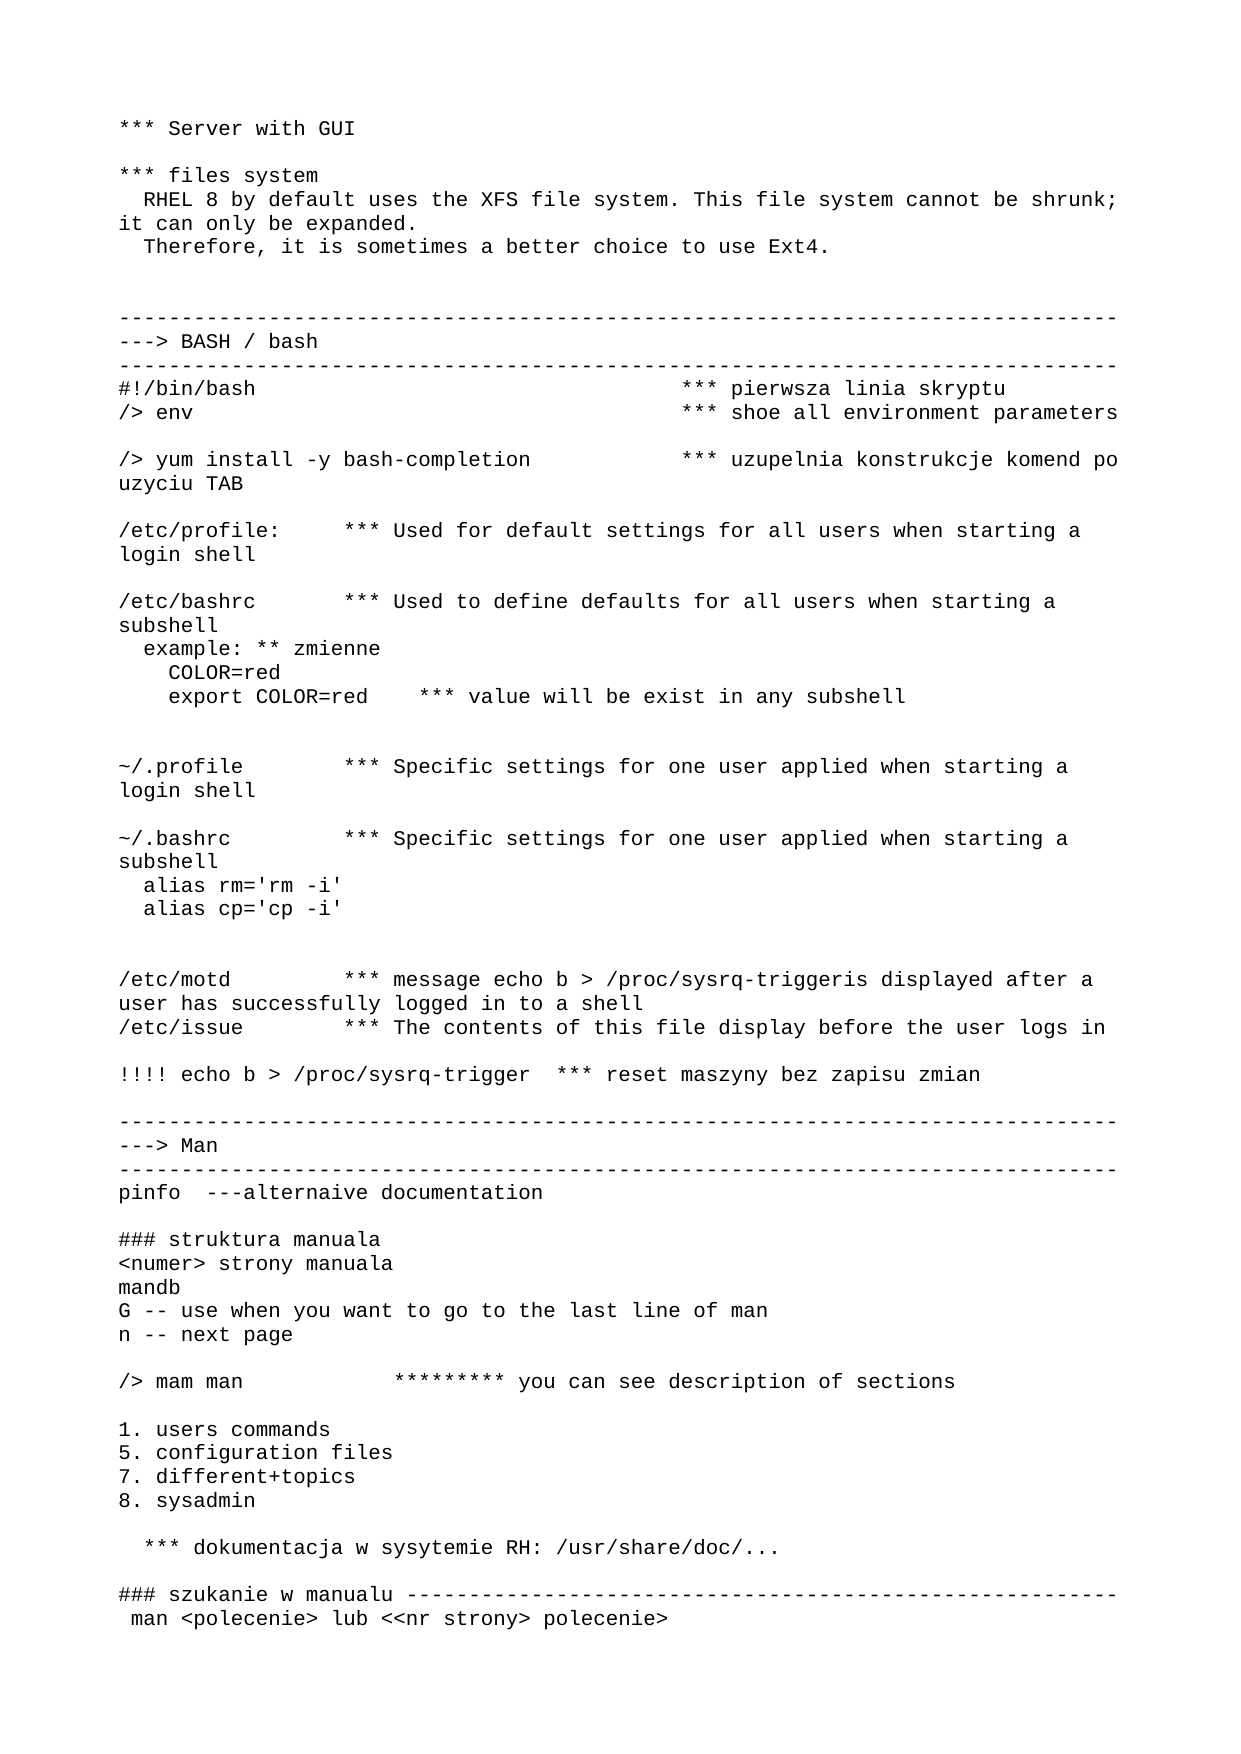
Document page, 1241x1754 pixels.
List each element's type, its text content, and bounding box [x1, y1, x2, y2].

text *** dokumentacja w sysytemie RH: /usr/share/doc/... [118, 1537, 1122, 1561]
text -------------------------------------------------------------------------------- [118, 1111, 1122, 1135]
text #!/bin/bash *** pierwsza linia skryptu [118, 378, 1122, 402]
text ~/.bashrc *** Specific settings for one user applied when starting a subshell [118, 827, 1122, 875]
text /> yum install -y bash-completion *** uzupelnia konstrukcje komend po uzyciu TAB [118, 449, 1122, 496]
text ~/.profile *** Specific settings for one user applied when starting a login shell [118, 757, 1122, 804]
text n -- next page [118, 1324, 1122, 1348]
text -------------------------------------------------------------------------------- [118, 307, 1122, 331]
text ### szukanie w manualu --------------------------------------------------------- [118, 1584, 1122, 1608]
text /etc/bashrc *** Used to define defaults for all users when starting a subshell [118, 591, 1122, 638]
text /etc/issue *** The contents of this file display before the user logs in [118, 1017, 1122, 1040]
text /> env *** shoe all environment parameters [118, 402, 1122, 426]
text !!!! echo b > /proc/sysrq-trigger *** reset maszyny bez zapisu zmian [118, 1064, 1122, 1088]
text 7. different+topics [118, 1466, 1122, 1489]
text 1. users commands [118, 1419, 1122, 1442]
text <numer> strony manuala [118, 1253, 1122, 1277]
text /etc/profile: *** Used for default settings for all users when starting a login shell [118, 520, 1122, 567]
text COLOR=red [118, 662, 1122, 686]
text Therefore, it is sometimes a better choice to use Ext4. [118, 236, 1122, 260]
text ### struktura manuala [118, 1229, 1122, 1253]
text man <polecenie> lub <<nr strony> polecenie> [118, 1608, 1122, 1631]
text RHEL 8 by default uses the XFS file system. This file system cannot be shrunk; it can only be expanded. [118, 189, 1122, 236]
text alias rm='rm -i' [118, 875, 1122, 898]
text export COLOR=red *** value will be exist in any subshell [118, 686, 1122, 709]
text 5. configuration files [118, 1442, 1122, 1466]
text mandb [118, 1277, 1122, 1300]
text -------------------------------------------------------------------------------- [118, 1158, 1122, 1182]
text G -- use when you want to go to the last line of man [118, 1300, 1122, 1324]
text -------------------------------------------------------------------------------- [118, 354, 1122, 378]
text *** files system [118, 165, 1122, 189]
text 8. sysadmin [118, 1489, 1122, 1513]
text *** Server with GUI [118, 118, 1122, 142]
text ---> BASH / bash [118, 331, 1122, 354]
text pinfo ---alternaive documentation [118, 1182, 1122, 1206]
text alias cp='cp -i' [118, 898, 1122, 922]
text example: ** zmienne [118, 638, 1122, 662]
text ---> Man [118, 1135, 1122, 1158]
text /> mam man ********* you can see description of sections [118, 1371, 1122, 1395]
text /etc/motd *** message echo b > /proc/sysrq-triggeris displayed after a user has successfully logged in to a shell [118, 969, 1122, 1017]
